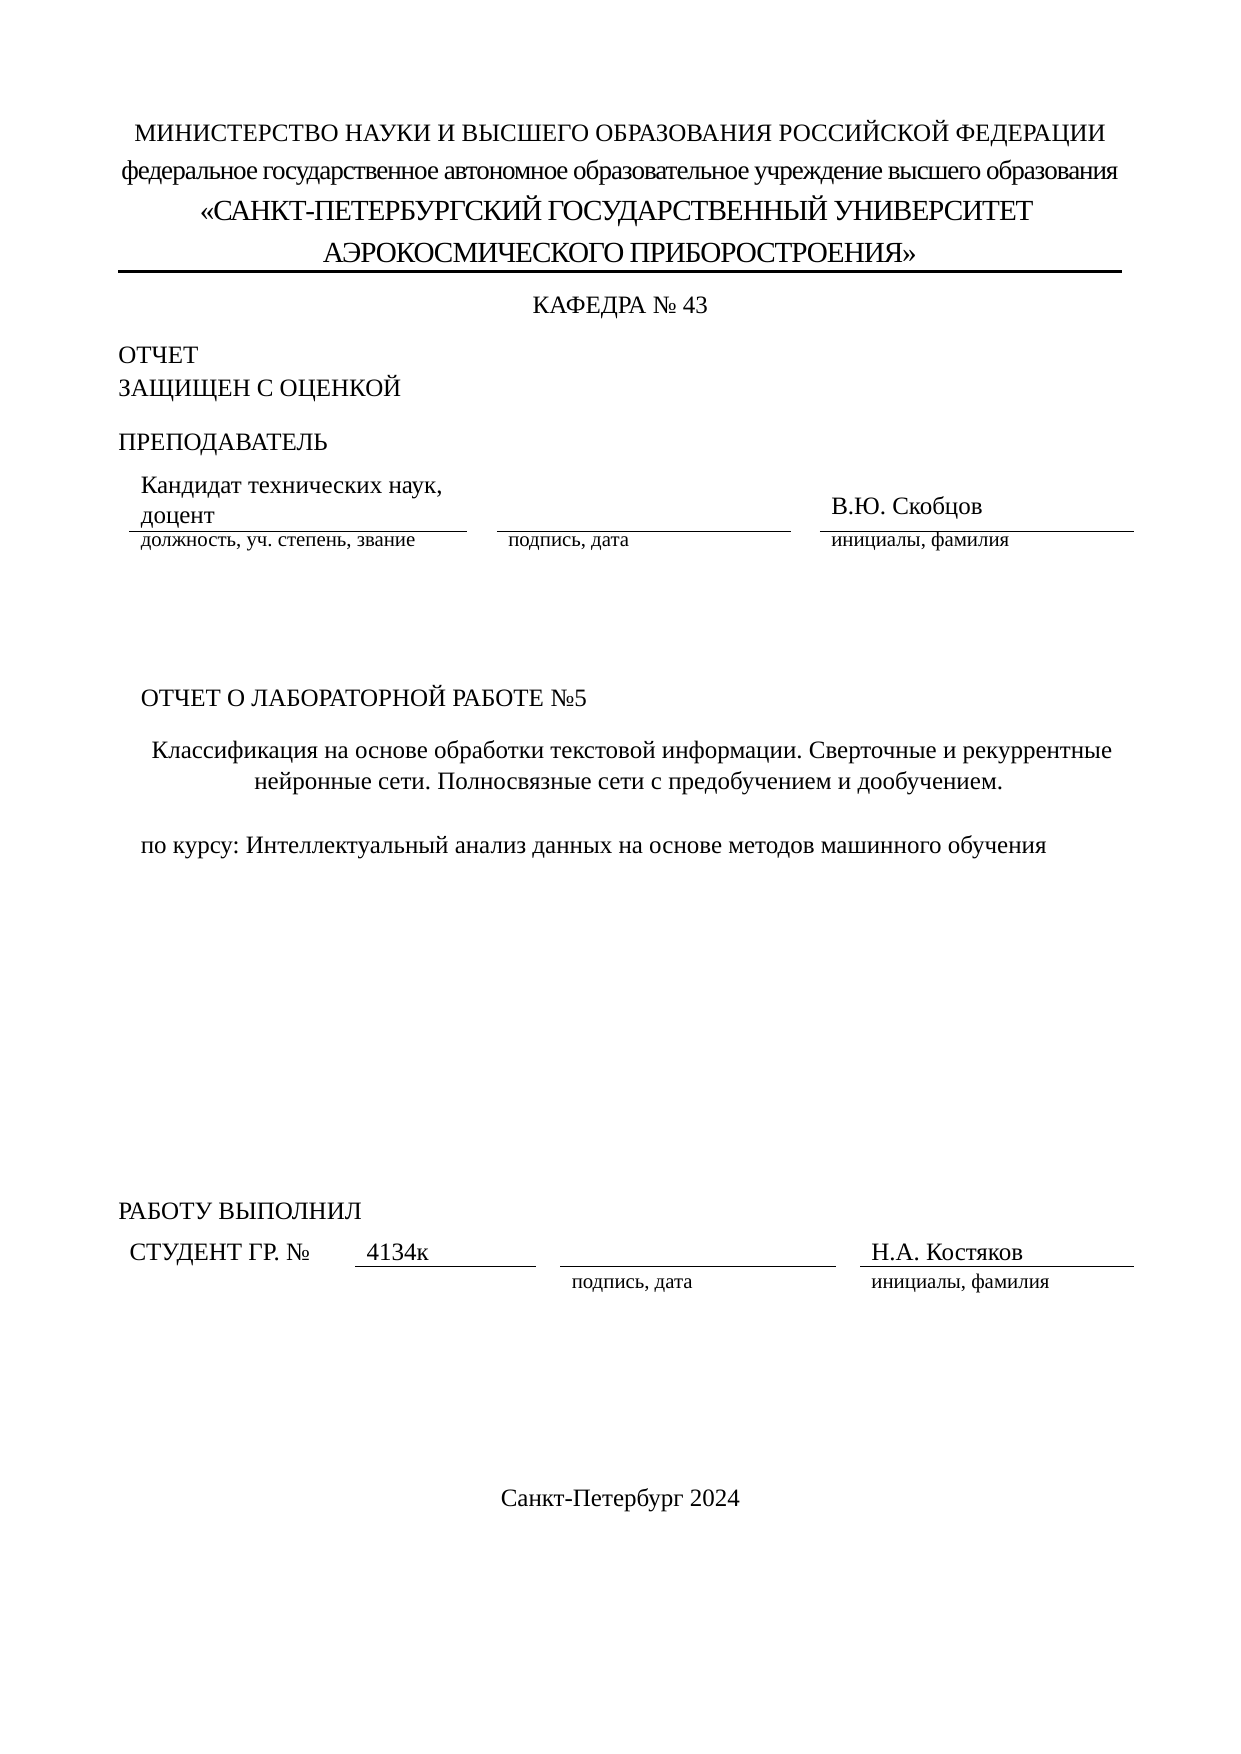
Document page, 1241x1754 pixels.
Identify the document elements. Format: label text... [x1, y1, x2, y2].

table_cell [467, 531, 497, 551]
text МИНИСТЕРСТВО НАУКИ И ВЫСШЕГО ОБРАЗОВАНИЯ РОССИЙСКОЙ ФЕДЕРАЦИИ [118, 118, 1122, 147]
text КАФЕДРА № 43 [118, 290, 1122, 319]
table_cell [129, 1266, 355, 1296]
table_cell [836, 1266, 860, 1296]
text ОТЧЕТ ЗАЩИЩЕН С ОЦЕНКОЙ [118, 340, 1122, 402]
table_cell Классификация на основе обработки текстовой информации. Сверточные и рекуррентные нейронные сети. Полносвязные сети с предобучением и дообучением. [129, 714, 1134, 818]
table_header Кандидат технических наук, доцент [129, 470, 467, 531]
text Санкт-Петербург 2024 [118, 1483, 1122, 1541]
text федеральное государственное автономное образовательное учреждение высшего образования [118, 154, 1122, 185]
text «САНКТ-ПЕТЕРБУРГСКИЙ ГОСУДАРСТВЕННЫЙ УНИВЕРСИТЕТ [118, 193, 1122, 226]
table_cell [536, 1266, 560, 1296]
table_cell подпись, дата [560, 1267, 836, 1296]
table_header [560, 1225, 836, 1266]
table_cell [791, 531, 820, 551]
text АЭРОКОСМИЧЕСКОГО ПРИБОРОСТРОЕНИЯ» [118, 235, 1122, 270]
table_header [467, 470, 497, 531]
table_header ОТЧЕТ О ЛАБОРАТОРНОЙ РАБОТЕ №5 [129, 584, 1134, 714]
table_header 4134к [355, 1225, 536, 1266]
table_cell [129, 988, 1134, 1021]
table_cell по курсу: Интеллектуальный анализ данных на основе методов машинного обучения [129, 818, 1134, 929]
table_cell инициалы, фамилия [860, 1267, 1134, 1296]
table_header [836, 1225, 860, 1266]
table_cell [355, 1267, 536, 1296]
table_cell должность, уч. степень, звание [129, 532, 467, 551]
text ПРЕПОДАВАТЕЛЬ [118, 427, 1122, 456]
table_header [536, 1225, 560, 1266]
table_cell подпись, дата [497, 532, 791, 551]
table_header В.Ю. Скобцов [820, 470, 1134, 531]
table_header Н.А. Костяков [860, 1225, 1134, 1266]
table_cell инициалы, фамилия [820, 532, 1134, 551]
table_cell [129, 929, 1134, 988]
text РАБОТУ ВЫПОЛНИЛ [118, 1196, 1122, 1224]
table_header [791, 470, 820, 531]
table_header СТУДЕНТ ГР. № [129, 1225, 355, 1266]
table_header [497, 470, 791, 531]
